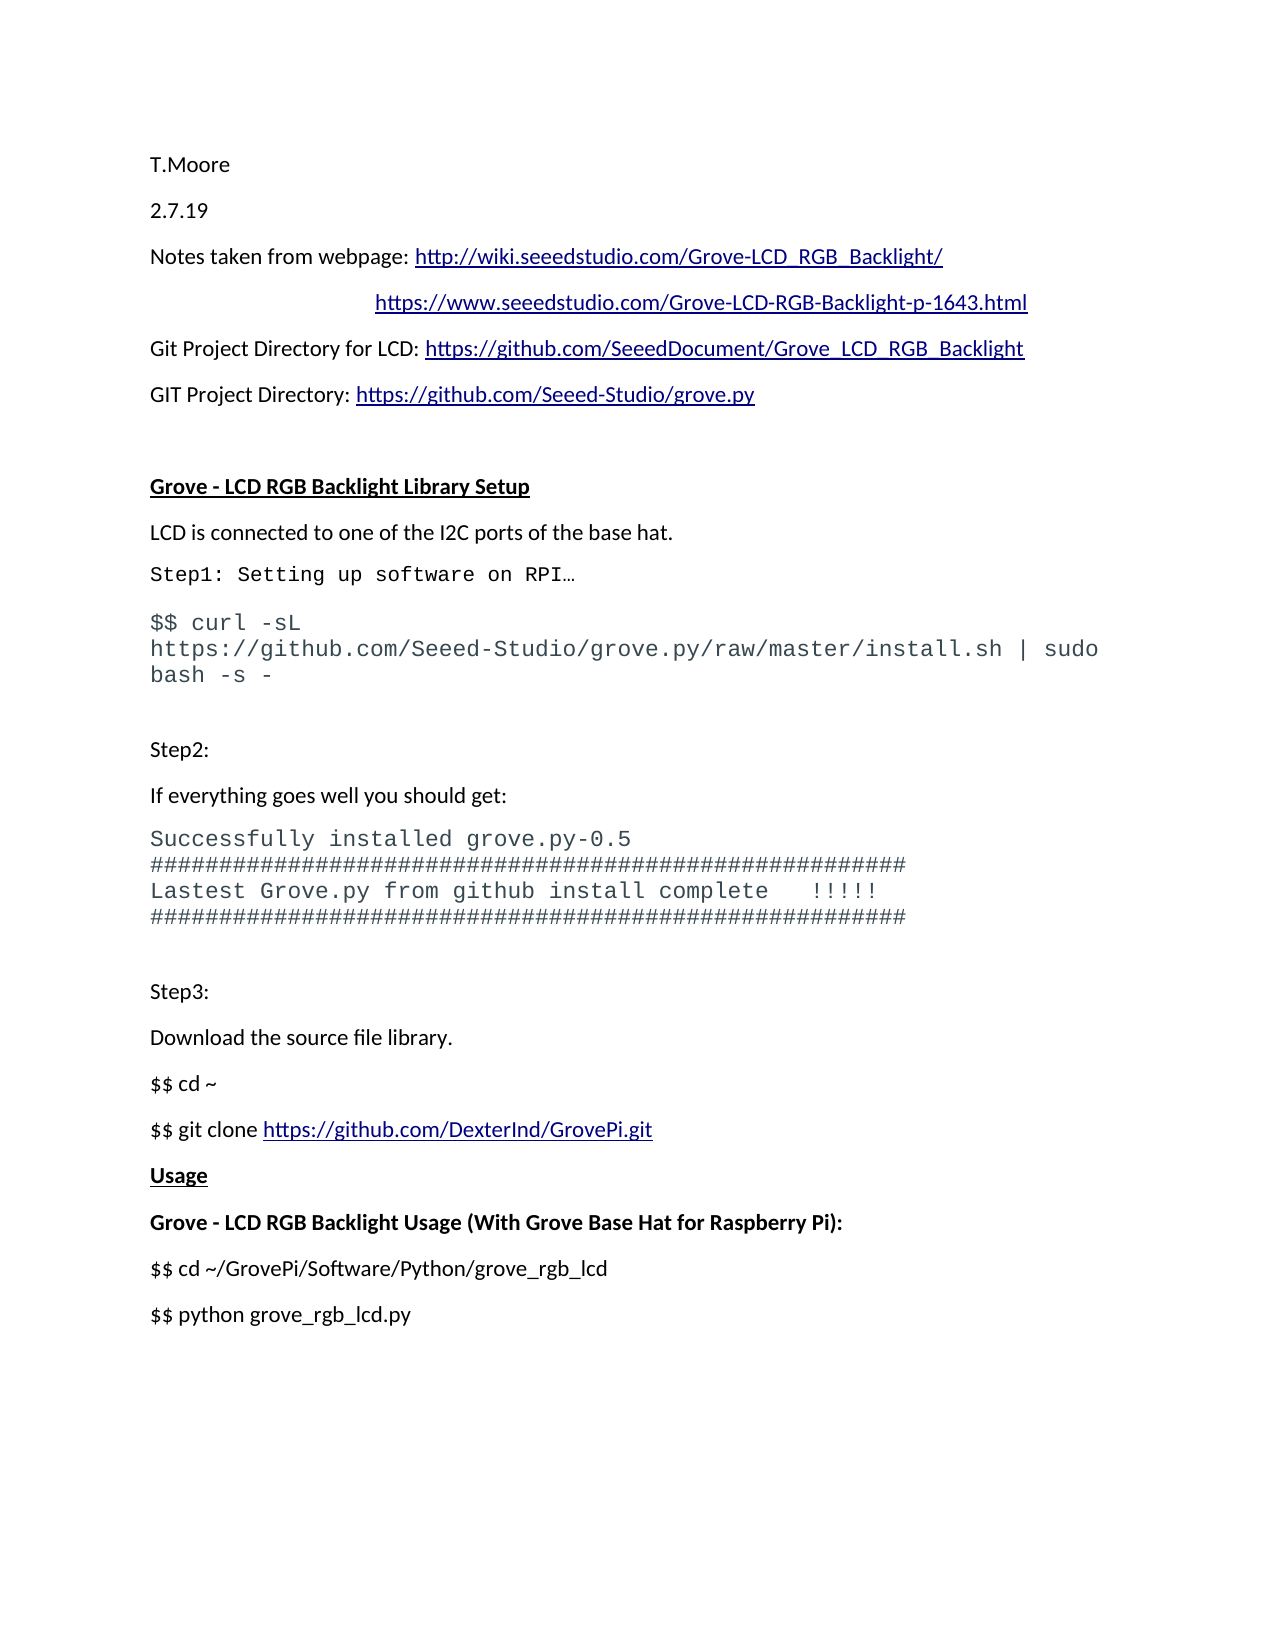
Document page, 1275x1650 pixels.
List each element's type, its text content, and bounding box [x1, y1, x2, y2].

text Git Project Directory for LCD: https://github.com/SeeedDocument/Grove_LCD_RGB_Backlight [150, 334, 1125, 362]
text Successfully installed grove.py-0.5 [150, 828, 1125, 853]
text LCD is connected to one of the I2C ports of the base hat. [150, 518, 1125, 546]
text Step1: Setting up software on RPI… [150, 564, 1125, 588]
text If everything goes well you should get: [150, 782, 1125, 809]
text Usage [150, 1162, 1125, 1189]
text $$ cd ~/GrovePi/Software/Python/grove_rgb_lcd [150, 1254, 1125, 1282]
text GIT Project Directory: https://github.com/Seeed-Studio/grove.py [150, 380, 1125, 408]
text Lastest Grove.py from github install complete !!!!! [150, 879, 1125, 905]
text Step2: [150, 736, 1125, 763]
text Download the source file library. [150, 1023, 1125, 1051]
text ####################################################### [150, 905, 1125, 931]
text Grove - LCD RGB Backlight Library Setup [150, 472, 1125, 500]
text $$ git clone https://github.com/DexterInd/GrovePi.git [150, 1116, 1125, 1143]
text ####################################################### [150, 853, 1125, 879]
text Step3: [150, 977, 1125, 1005]
text $$ curl -sL https://github.com/Seeed-Studio/grove.py/raw/master/install.sh | sudo bash -s - [150, 612, 1125, 689]
text Notes taken from webpage: http://wiki.seeedstudio.com/Grove-LCD_RGB_Backlight/ [150, 242, 1125, 270]
text $$ cd ~ [150, 1069, 1125, 1097]
text https://www.seeedstudio.com/Grove-LCD-RGB-Backlight-p-1643.html [150, 288, 1125, 316]
text $$ python grove_rgb_lcd.py [150, 1300, 1125, 1328]
text Grove - LCD RGB Backlight Usage (With Grove Base Hat for Raspberry Pi): [150, 1208, 1125, 1236]
text T.Moore [150, 150, 1125, 178]
text 2.7.19 [150, 196, 1125, 224]
